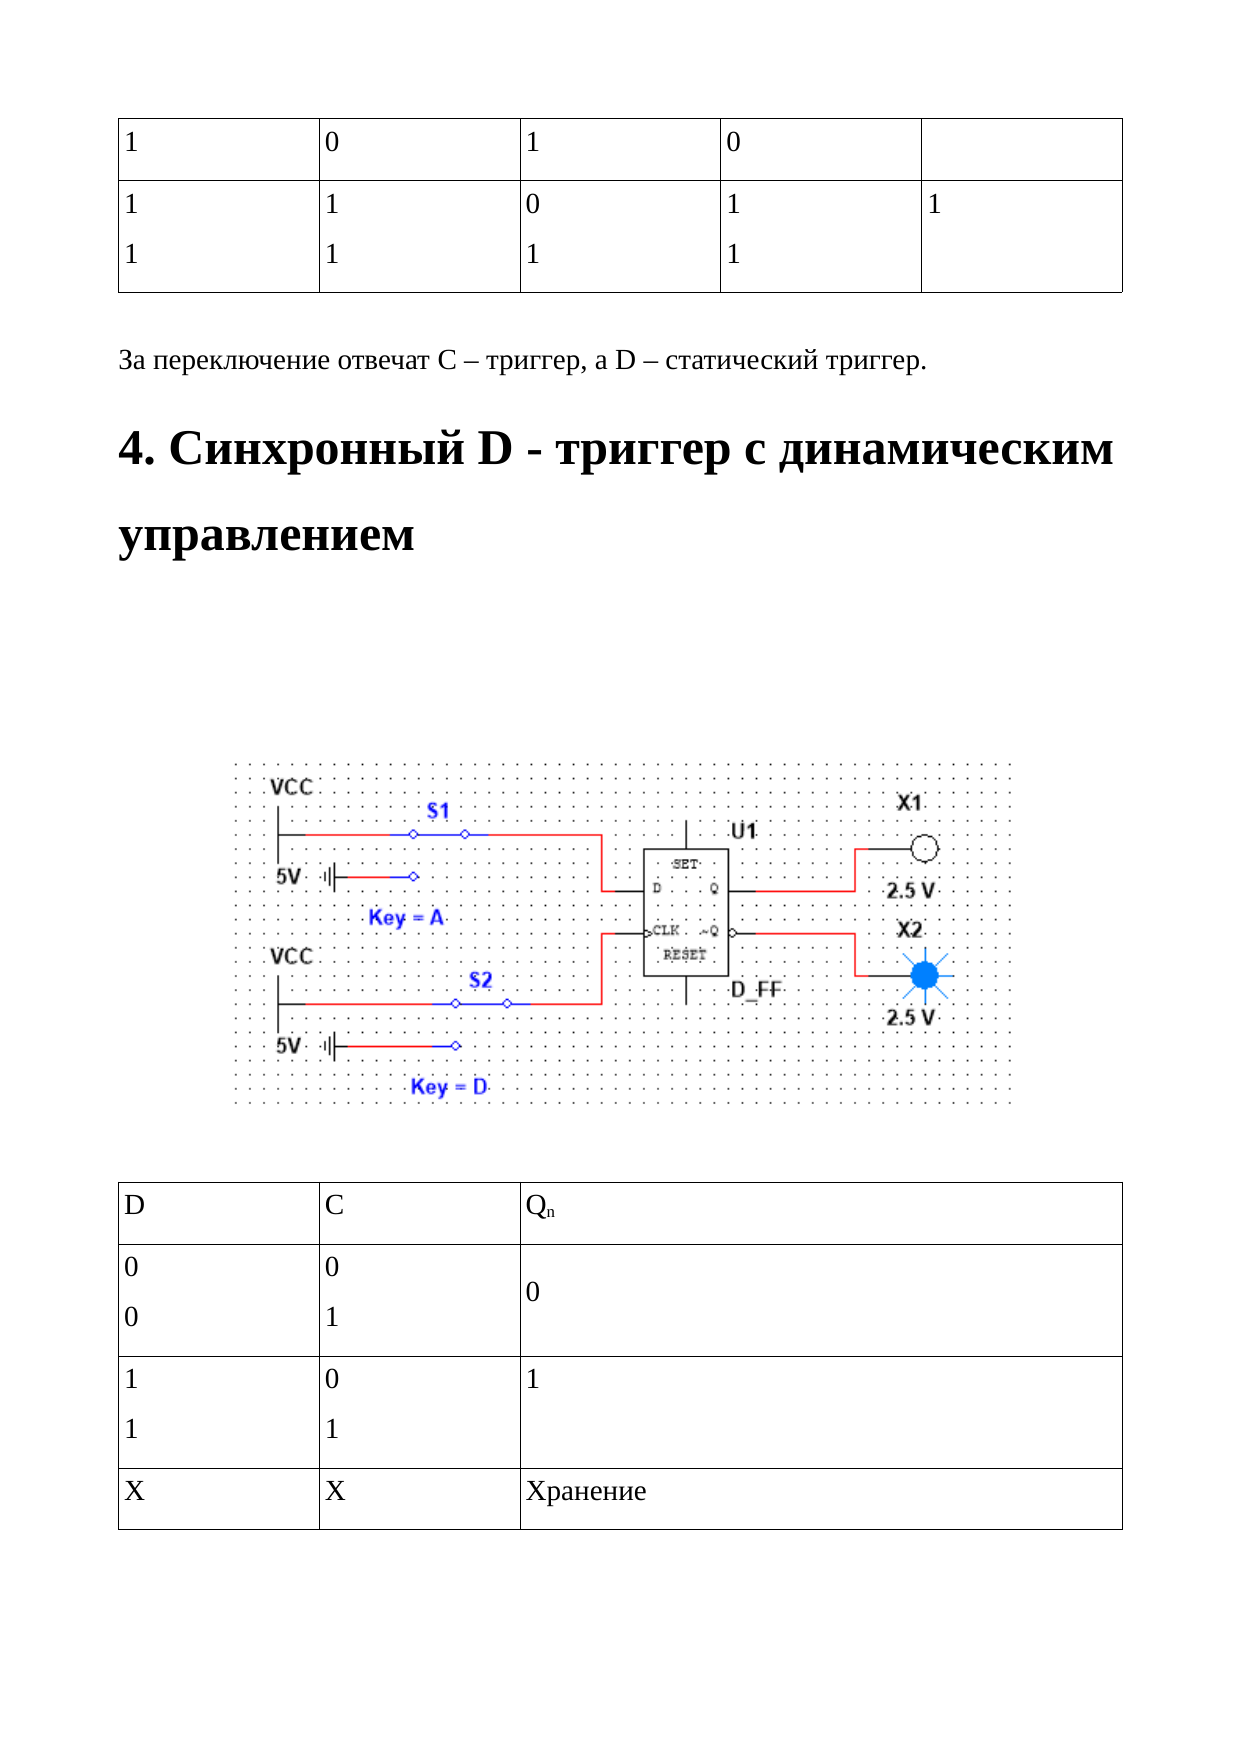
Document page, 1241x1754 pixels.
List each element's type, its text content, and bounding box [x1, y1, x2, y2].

table_header Qn [521, 1183, 1122, 1243]
table_cell 0 1 [320, 1245, 520, 1356]
table_header C [320, 1183, 520, 1243]
table_cell X [320, 1469, 520, 1529]
table_cell 0 1 [521, 181, 720, 292]
subtitle 4. Синхронный D - триггер с динамическим управлением [118, 418, 1122, 561]
table_cell 1 [521, 1357, 1122, 1468]
table_cell 1 1 [119, 181, 319, 292]
table_cell 0 [320, 119, 520, 180]
table_cell 1 [922, 181, 1122, 292]
table_cell Хранение [521, 1469, 1122, 1529]
table_cell 1 [119, 119, 319, 180]
picture [226, 753, 1014, 1115]
table_cell 1 1 [119, 1357, 319, 1468]
table_cell 1 1 [320, 181, 520, 292]
table_cell 0 0 [119, 1245, 319, 1356]
table_cell 0 1 [320, 1357, 520, 1468]
table_cell 1 1 [721, 181, 921, 292]
table_cell 0 [521, 1245, 1122, 1356]
table_cell X [119, 1469, 319, 1529]
table_cell [922, 119, 1122, 180]
text За переключение отвечат C – триггер, а D – статический триггер. [118, 342, 1122, 376]
table_cell 0 [721, 119, 921, 180]
table_header D [119, 1183, 319, 1243]
table_cell 1 [521, 119, 720, 180]
